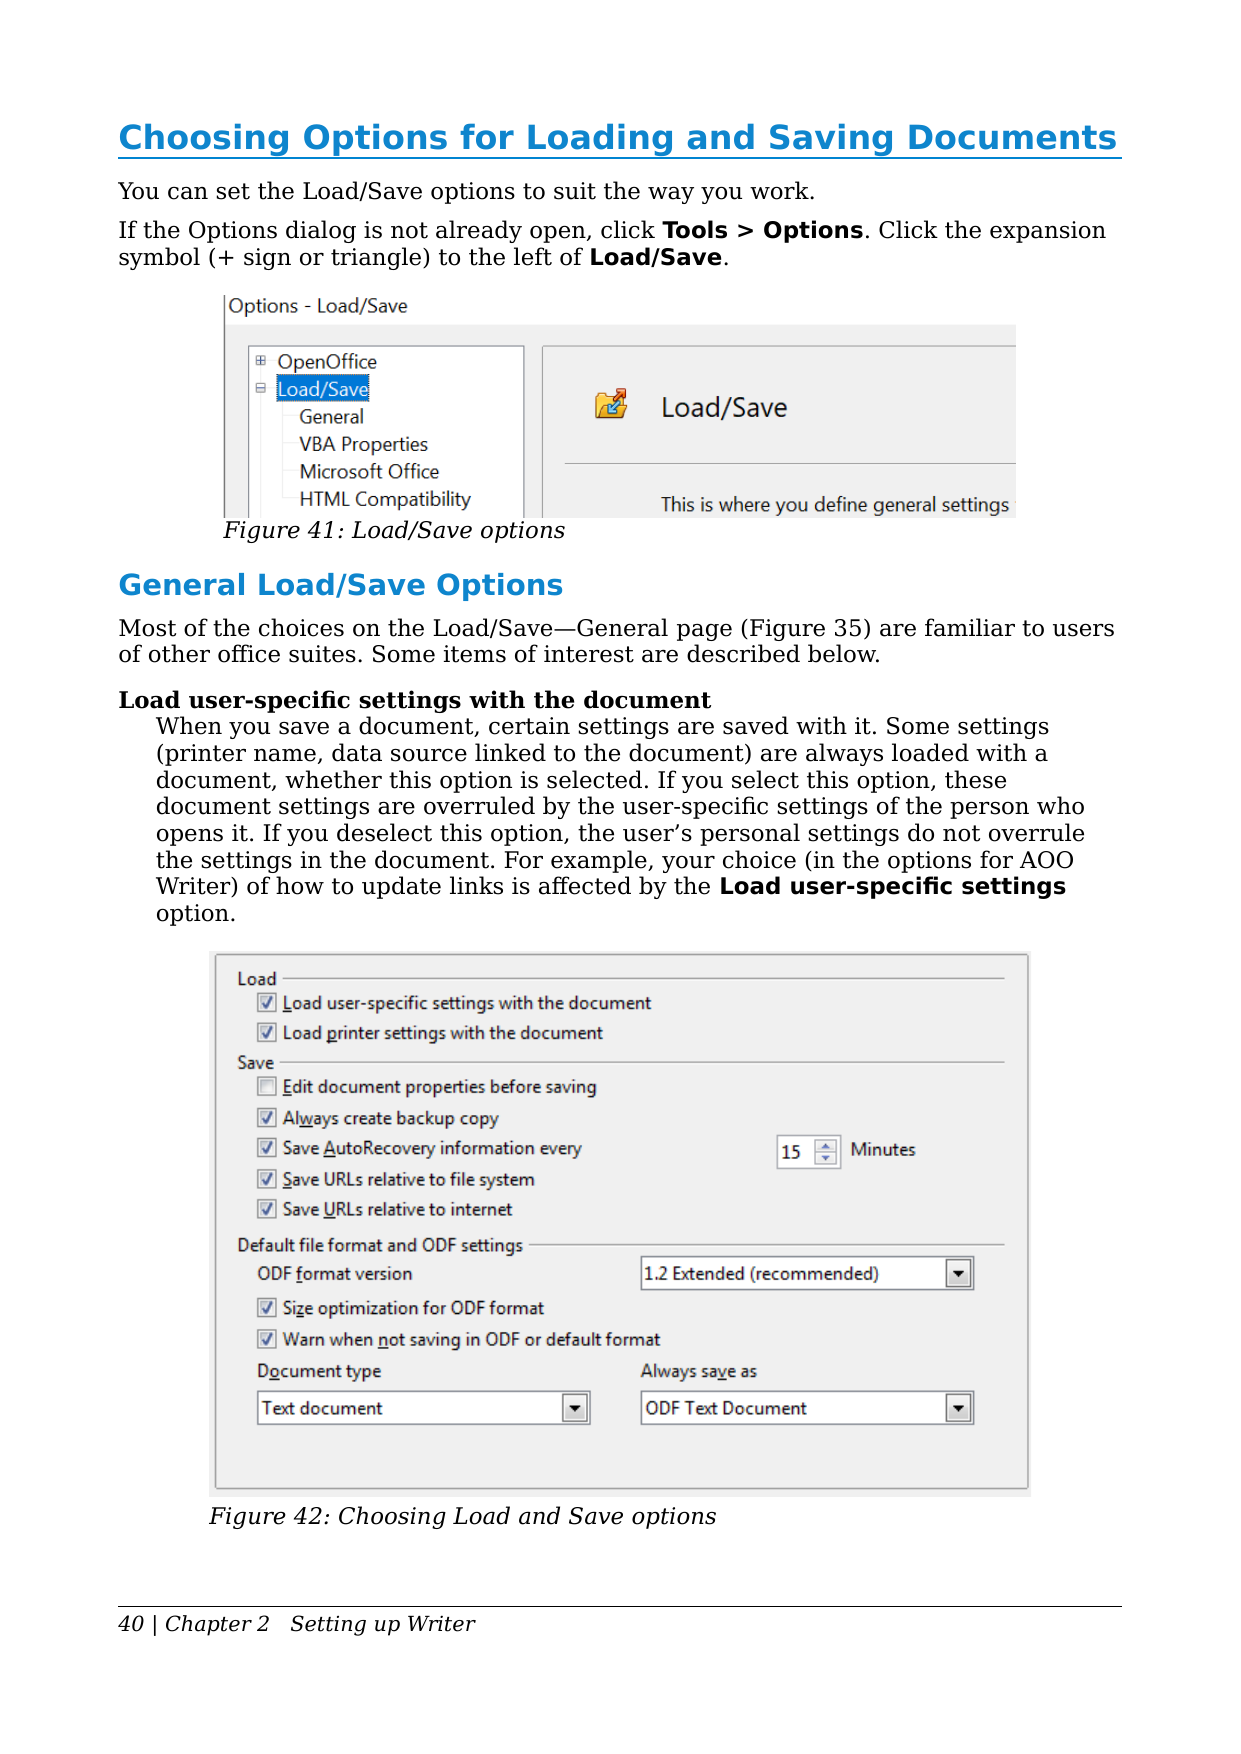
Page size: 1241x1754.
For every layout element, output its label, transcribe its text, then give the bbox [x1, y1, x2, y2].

text Load user-specific settings with the document [118, 687, 1122, 713]
picture [223, 295, 1016, 518]
text Most of the choices on the Load/Save—General page (Figure 35) are familiar to users of other office suites. Some items of interest are described below. [118, 615, 1122, 668]
text If the Options dialog is not already open, click Tools > Options. Click the expansion symbol (+ sign or triangle) to the left of Load/Save. [118, 217, 1122, 270]
subtitle General Load/Save Options [118, 568, 1122, 602]
subtitle Choosing Options for Loading and Saving Documents [118, 118, 1122, 157]
text You can set the Load/Save options to suit the way you work. [118, 178, 1122, 204]
picture [209, 951, 1032, 1497]
text Figure 42: Choosing Load and Save options [209, 1503, 1031, 1529]
text When you save a document, certain settings are saved with it. Some settings (printer name, data source linked to the document) are always loaded with a document, whether this option is selected. If you select this option, these document settings are overruled by the user-specific settings of the person who opens it. If you deselect this option, the user’s personal settings do not overrule the settings in the document. For example, your choice (in the options for AOO Writer) of how to update links is affected by the Load user-specific settings option. [156, 713, 1122, 927]
text Figure 41: Load/Save options [223, 295, 1017, 544]
